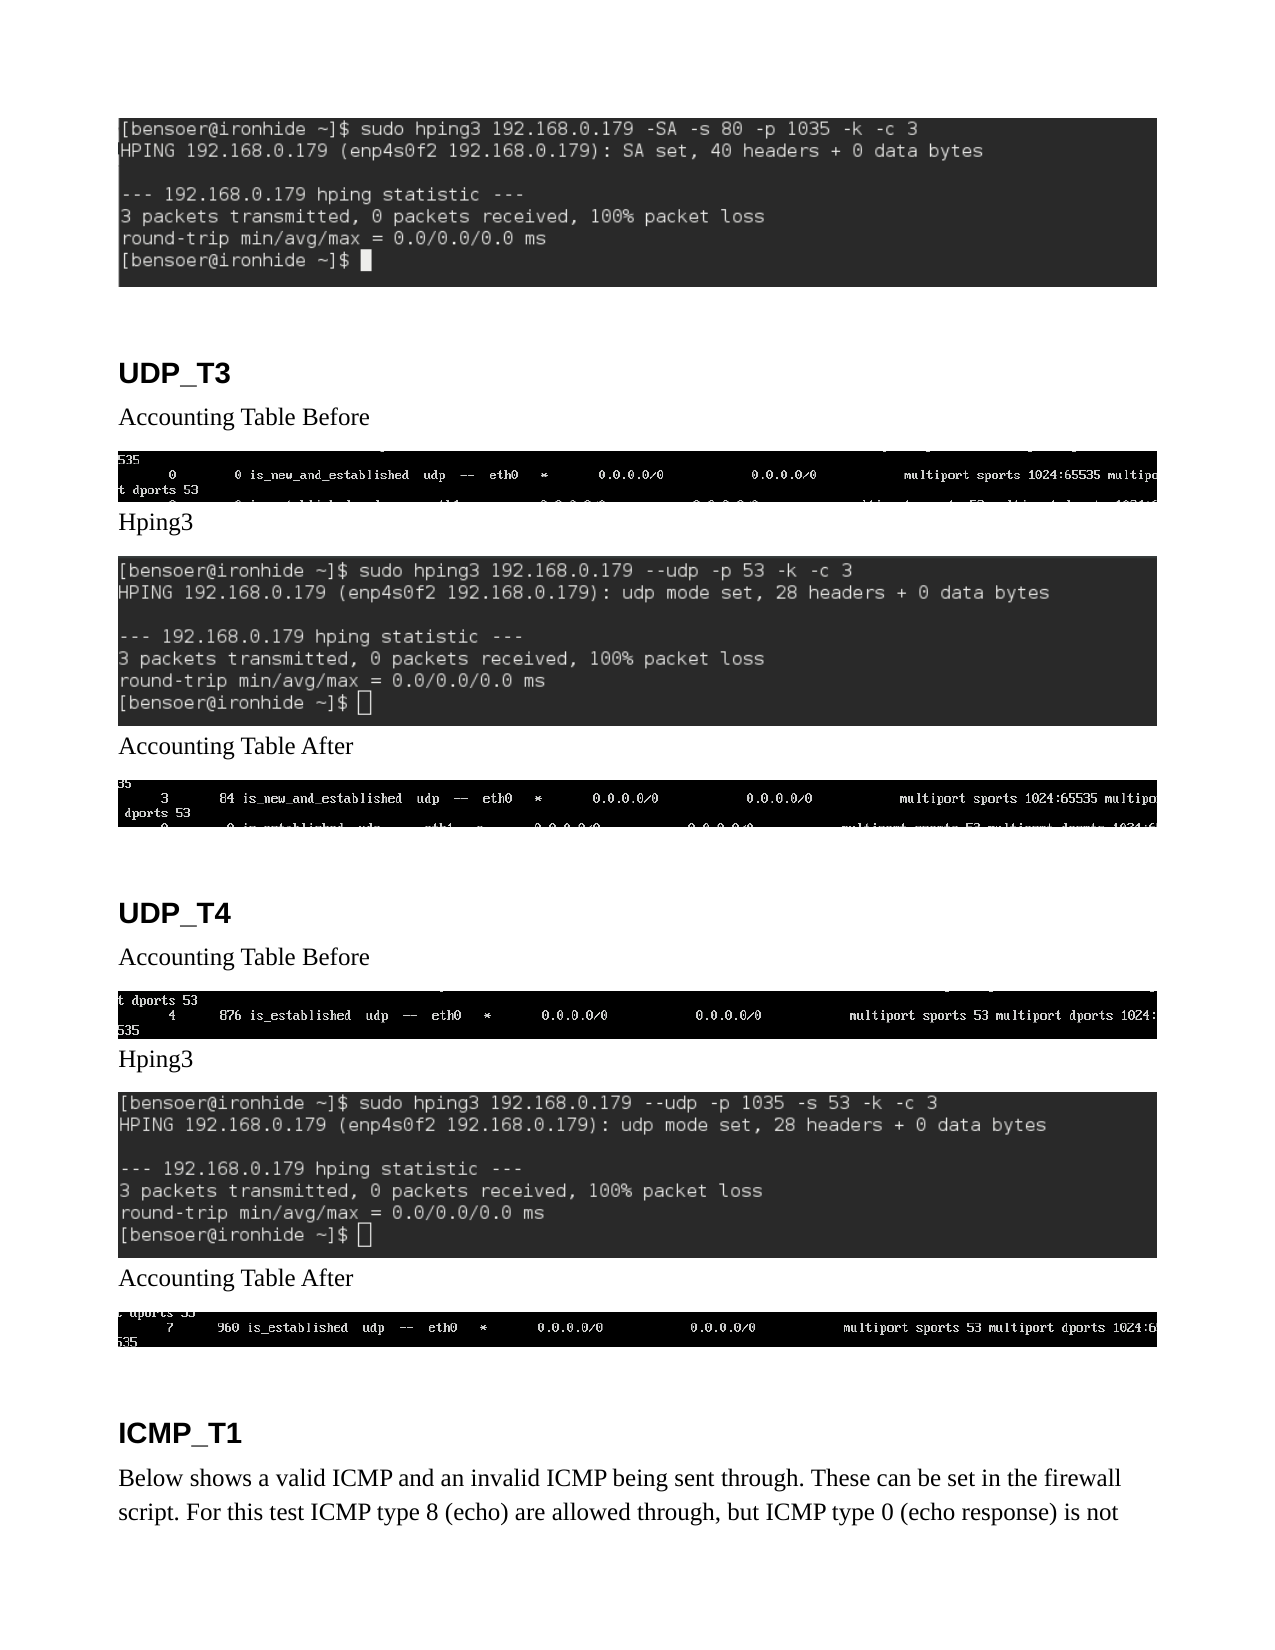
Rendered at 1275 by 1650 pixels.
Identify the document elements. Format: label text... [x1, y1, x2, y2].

picture [118, 556, 1157, 726]
text Accounting Table Before [118, 402, 1157, 431]
picture [118, 780, 1157, 827]
text Accounting Table After [118, 726, 1157, 760]
text Accounting Table Before [118, 942, 1157, 971]
subtitle UDP_T4 [118, 896, 1157, 930]
subtitle UDP_T3 [118, 356, 1157, 390]
text Accounting Table After [118, 1258, 1157, 1292]
text Hping3 [118, 1039, 1157, 1073]
text Hping3 [118, 502, 1157, 536]
picture [118, 451, 1157, 502]
picture [118, 118, 1157, 287]
text Below shows a valid ICMP and an invalid ICMP being sent through. These can be set in the firewall script. For this test ICMP type 8 (echo) are allowed through, but ICMP type 0 (echo response) is not [118, 1463, 1157, 1526]
subtitle ICMP_T1 [118, 1416, 1157, 1450]
picture [118, 1092, 1157, 1258]
picture [118, 991, 1157, 1039]
picture [118, 1312, 1157, 1347]
